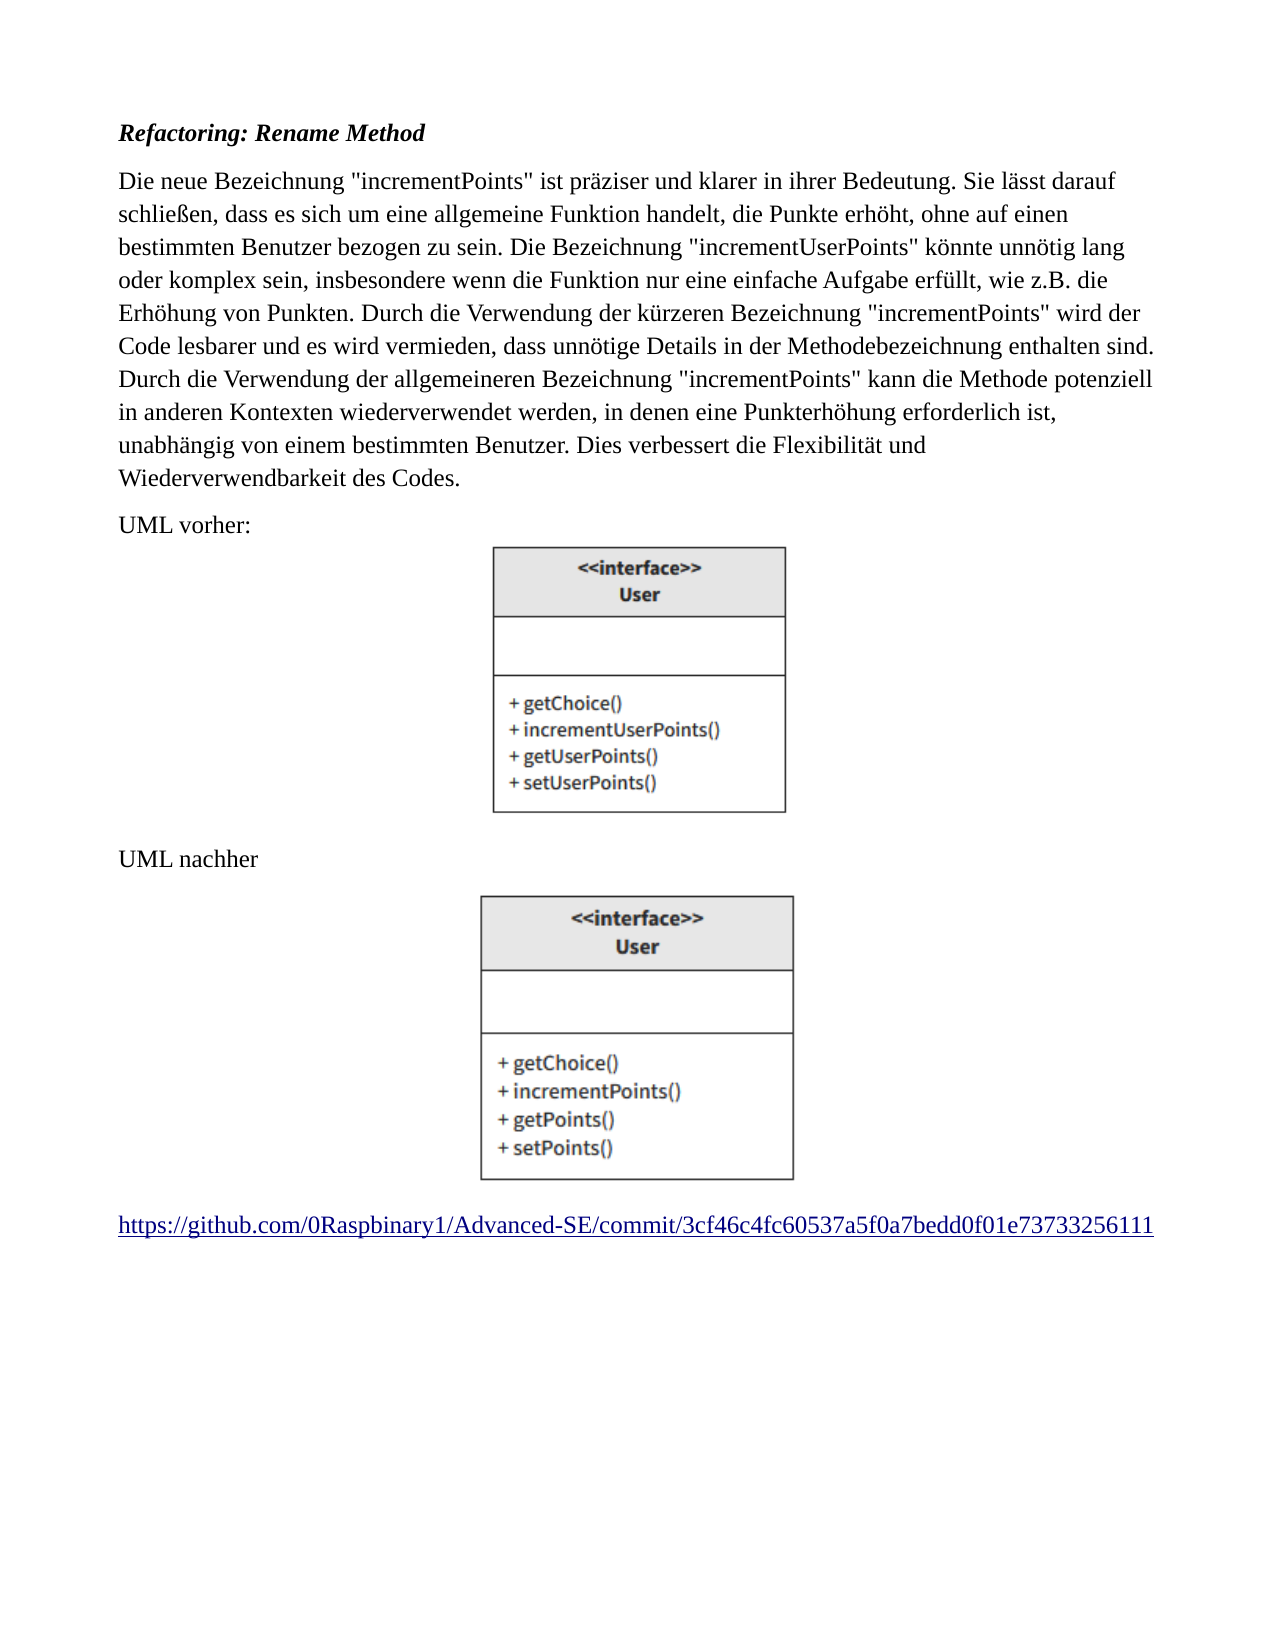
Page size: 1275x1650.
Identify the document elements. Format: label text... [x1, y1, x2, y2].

text UML nachher [118, 844, 1157, 872]
text https://github.com/0Raspbinary1/Advanced-SE/commit/3cf46c4fc60537a5f0a7bedd0f01e73733256111 [118, 1211, 1157, 1239]
text UML vorher: [118, 511, 1157, 539]
text Refactoring: Rename Method [118, 118, 1157, 147]
picture [476, 886, 799, 1193]
text Die neue Bezeichnung "incrementPoints" ist präziser und klarer in ihrer Bedeutung. Sie lässt darauf schließen, dass es sich um eine allgemeine Funktion handelt, die Punkte erhöht, ohne auf einen bestimmten Benutzer bezogen zu sein. Die Bezeichnung "incrementUserPoints" könnte unnötig lang oder komplex sein, insbesondere wenn die Funktion nur eine einfache Aufgabe erfüllt, wie z.B. die Erhöhung von Punkten. Durch die Verwendung der kürzeren Bezeichnung "incrementPoints" wird der Code lesbarer und es wird vermieden, dass unnötige Details in der Methodebezeichnung enthalten sind. Durch die Verwendung der allgemeineren Bezeichnung "incrementPoints" kann die Methode potenziell in anderen Kontexten wiederverwendet werden, in denen eine Punkterhöhung erforderlich ist, unabhängig von einem bestimmten Benutzer. Dies verbessert die Flexibilität und Wiederverwendbarkeit des Codes. [118, 166, 1157, 492]
picture [474, 528, 801, 841]
